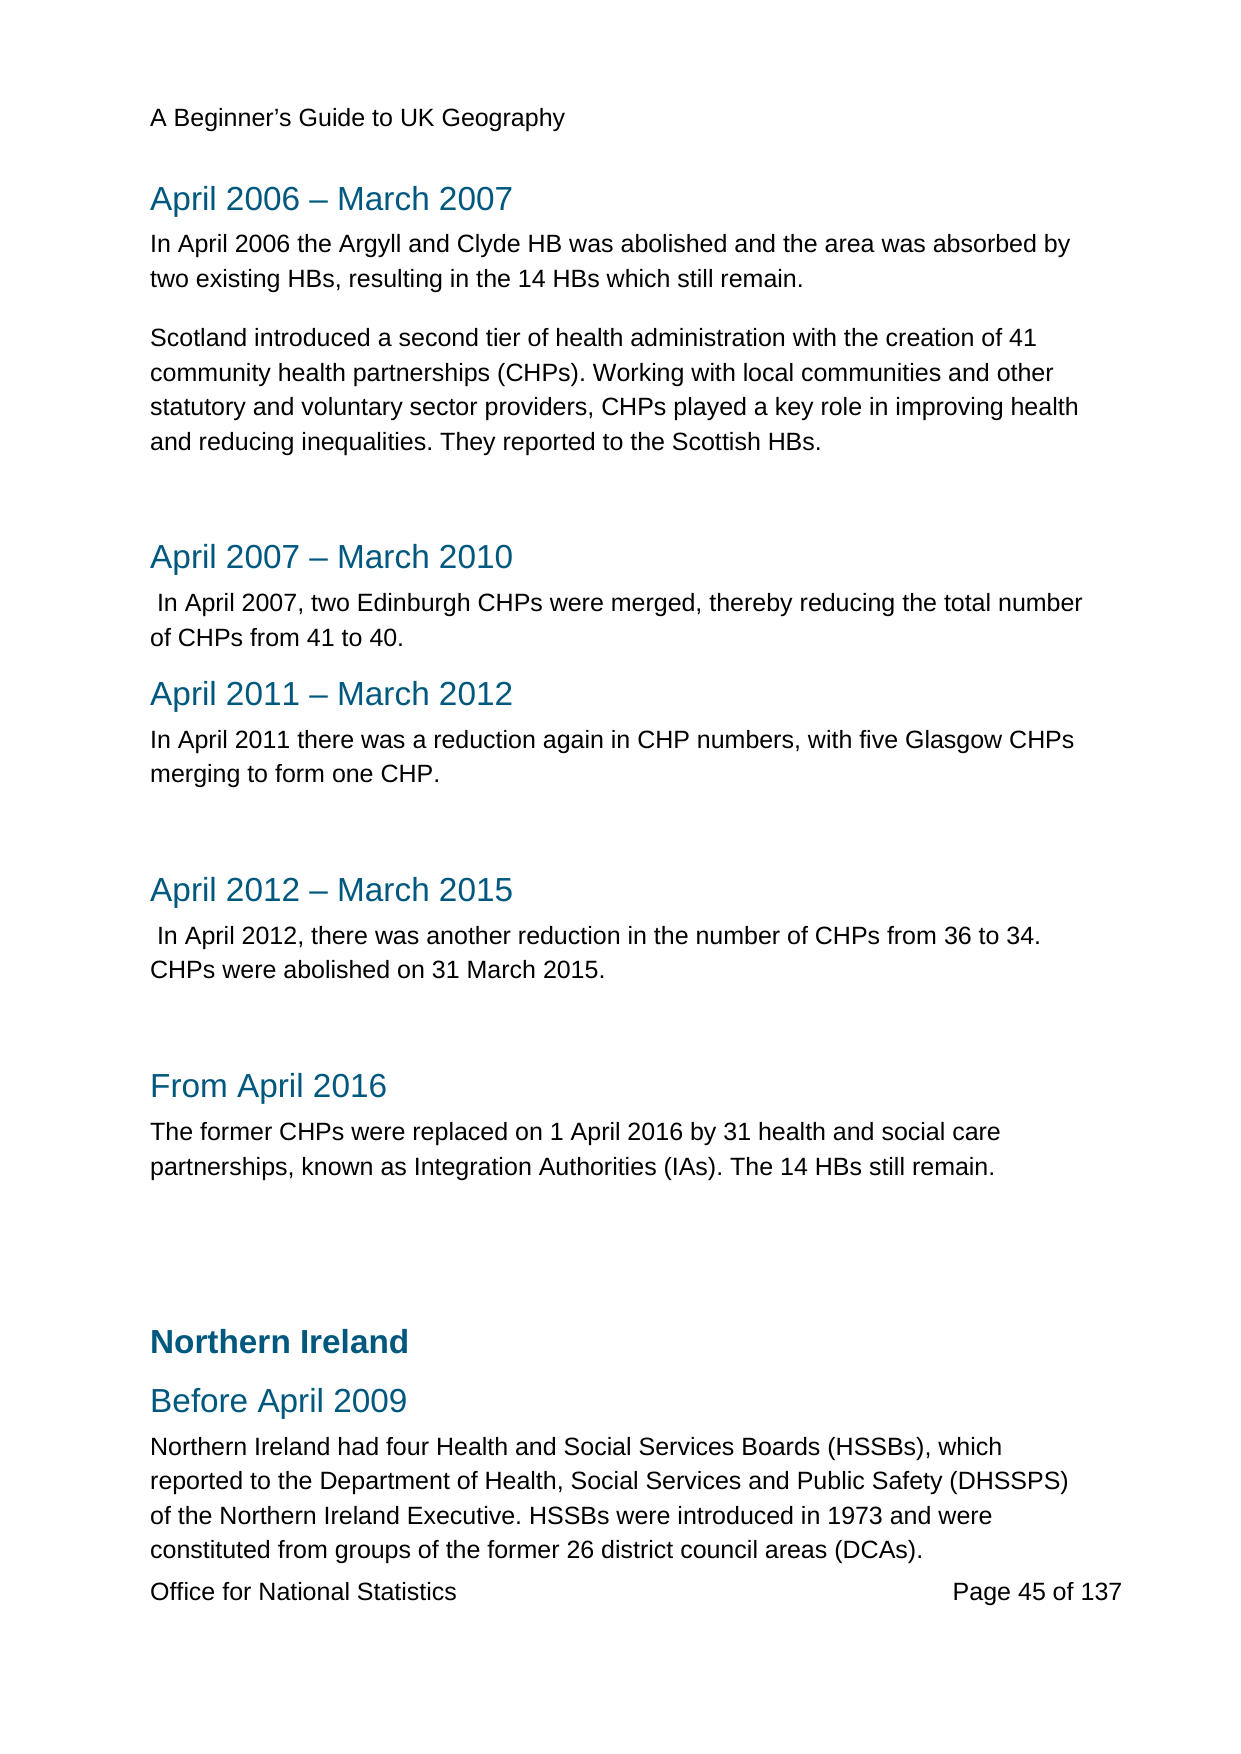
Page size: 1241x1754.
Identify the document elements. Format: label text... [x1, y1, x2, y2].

subtitle April 2007 – March 2010 [150, 537, 1122, 576]
text Northern Ireland had four Health and Social Services Boards (HSSBs), which reported to the Department of Health, Social Services and Public Safety (DHSSPS) of the Northern Ireland Executive. HSSBs were introduced in 1973 and were constituted from groups of the former 26 district council areas (DCAs). [150, 1432, 1095, 1564]
text In April 2011 there was a reduction again in CHP numbers, with five Glasgow CHPs merging to form one CHP. [150, 725, 1095, 788]
text In April 2007, two Edinburgh CHPs were merged, thereby reducing the total number of CHPs from 41 to 40. [150, 588, 1095, 652]
text Scotland introduced a second tier of health administration with the creation of 41 community health partnerships (CHPs). Working with local communities and other statutory and voluntary sector providers, CHPs played a key role in improving health and reducing inequalities. They reported to the Scottish HBs. [150, 323, 1095, 456]
text The former CHPs were replaced on 1 April 2016 by 31 health and social care partnerships, known as Integration Authorities (IAs). The 14 HBs still remain. [150, 1117, 1095, 1180]
subtitle Northern Ireland [150, 1322, 1122, 1360]
subtitle April 2011 – March 2012 [150, 674, 1122, 712]
subtitle From April 2016 [150, 1066, 1122, 1104]
text In April 2012, there was another reduction in the number of CHPs from 36 to 34. CHPs were abolished on 31 March 2015. [150, 921, 1095, 984]
subtitle April 2006 – March 2007 [150, 178, 1122, 217]
subtitle April 2012 – March 2015 [150, 870, 1122, 908]
subtitle Before April 2009 [150, 1381, 1122, 1419]
text In April 2006 the Argyll and Clyde HB was abolished and the area was absorbed by two existing HBs, resulting in the 14 HBs which still remain. [150, 229, 1095, 293]
